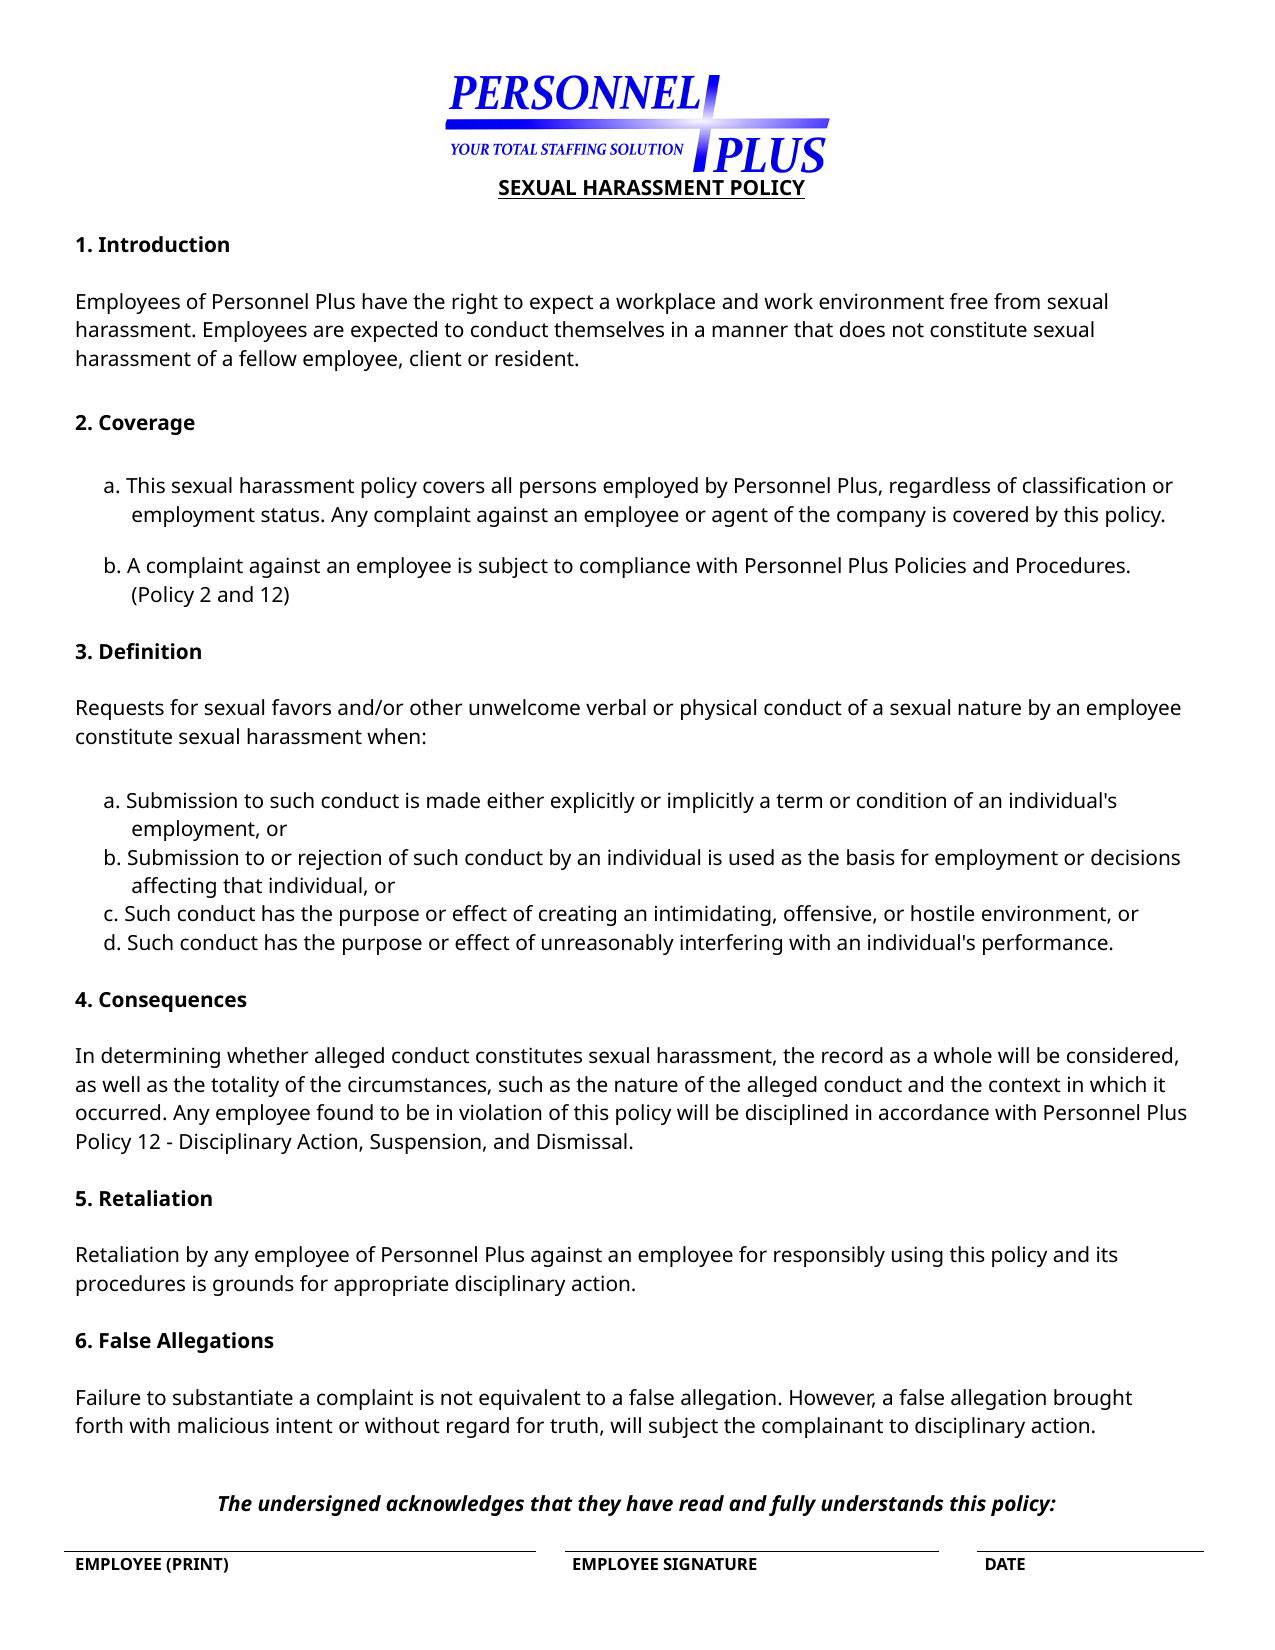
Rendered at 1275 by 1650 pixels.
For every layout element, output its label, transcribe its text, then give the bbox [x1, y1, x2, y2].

text In determining whether alleged conduct constitutes sexual harassment, the record as a whole will be considered, as well as the totality of the circumstances, such as the nature of the alleged conduct and the context in which it occurred. Any employee found to be in violation of this policy will be disciplined in accordance with Personnel Plus Policy 12 - Disciplinary Action, Suspension, and Dismissal. [75, 1042, 1200, 1155]
text d. Such conduct has the purpose or effect of unreasonably interfering with an individual's performance. [103, 928, 1200, 956]
text a. Submission to such conduct is made either explicitly or implicitly a term or condition of an individual's employment, or [103, 786, 1200, 843]
text b. A complaint against an employee is subject to compliance with Personnel Plus Policies and Procedures. (Policy 2 and 12) [103, 551, 1200, 608]
text Failure to substantiate a complaint is not equivalent to a false allegation. However, a false allegation brought forth with malicious intent or without regard for truth, will subject the complainant to disciplinary action. [75, 1383, 1167, 1439]
text The undersigned acknowledges that they have read and fully understands this policy: [75, 1489, 1200, 1518]
text Employees of Personnel Plus have the right to expect a workplace and work environment free from sexual harassment. Employees are expected to conduct themselves in a manner that does not constitute sexual harassment of a fellow employee, client or resident. [75, 287, 1200, 372]
text 1. Introduction [75, 230, 1200, 259]
text 5. Retaliation [75, 1184, 1200, 1212]
text Retaliation by any employee of Personnel Plus against an employee for responsibly using this policy and its procedures is grounds for appropriate disciplinary action. [75, 1241, 1200, 1297]
text 4. Consequences [75, 985, 1200, 1013]
text SEXUAL HARASSMENT POLICY [103, 173, 1200, 202]
text 2. Coverage [75, 408, 1200, 436]
text 3. Definition [75, 637, 1200, 665]
text Requests for sexual favors and/or other unwelcome verbal or physical conduct of a sexual nature by an employee constitute sexual harassment when: [75, 693, 1186, 750]
text a. This sexual harassment policy covers all persons employed by Personnel Plus, regardless of classification or employment status. Any complaint against an employee or agent of the company is covered by this policy. [103, 472, 1200, 528]
text b. Submission to or rejection of such conduct by an individual is used as the basis for employment or decisions affecting that individual, or [103, 843, 1200, 899]
text 6. False Allegations [75, 1326, 1200, 1354]
text c. Such conduct has the purpose or effect of creating an intimidating, offensive, or hostile environment, or [103, 899, 1200, 928]
